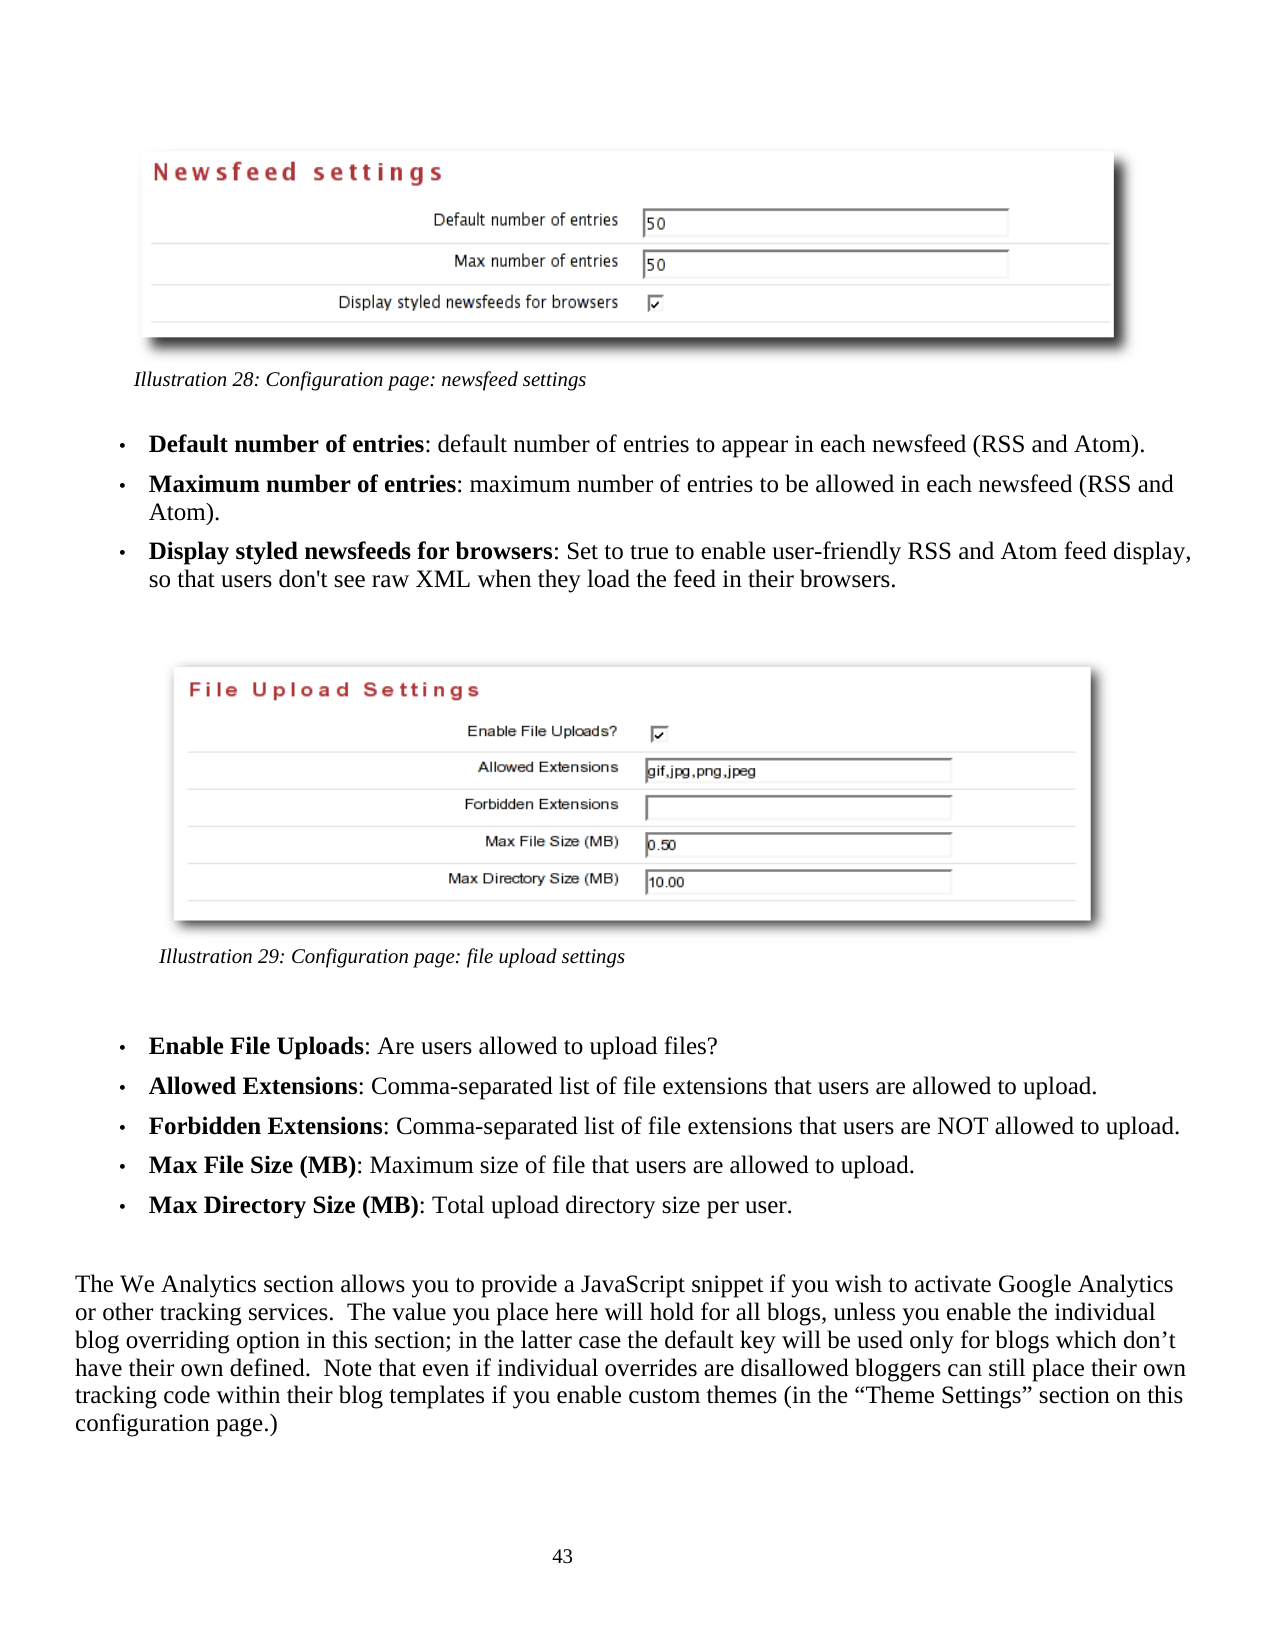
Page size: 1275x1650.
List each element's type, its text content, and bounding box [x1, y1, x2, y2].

list Max File Size (MB): Maximum size of file that users are allowed to upload. [119, 1151, 1200, 1179]
list Display styled newsfeeds for browsers: Set to true to enable user-friendly RSS and Atom feed display, so that users don't see raw XML when they load the feed in their browsers. [119, 537, 1200, 593]
text The We Analytics section allows you to provide a JavaScript snippet if you wish to activate Google Analytics or other tracking services. The value you place here will hold for all blogs, unless you enable the individual blog overriding option in this section; in the latter case the default key will be used only for blogs which don’t have their own defined. Note that even if individual overrides are disallowed bloggers can still place their own tracking code within their blog templates if you enable custom themes (in the “Theme Settings” section on this configuration page.) [75, 1271, 1200, 1437]
list Default number of entries: default number of entries to appear in each newsfeed (RSS and Atom). [119, 430, 1200, 458]
picture [133, 143, 1142, 368]
picture [159, 653, 1117, 945]
list Forbidden Extensions: Comma-separated list of file extensions that users are NOT allowed to upload. [119, 1112, 1200, 1139]
list Allowed Extensions: Comma-separated list of file extensions that users are allowed to upload. [119, 1072, 1200, 1100]
list Maximum number of entries: maximum number of entries to be allowed in each newsfeed (RSS and Atom). [119, 470, 1200, 525]
text Illustration 28: Configuration page: newsfeed settings [133, 368, 1142, 391]
text Illustration 29: Configuration page: file upload settings [159, 945, 1116, 968]
list Max Directory Size (MB): Total upload directory size per user. [119, 1191, 1200, 1219]
list Enable File Uploads: Are users allowed to upload files? [119, 1032, 1200, 1060]
